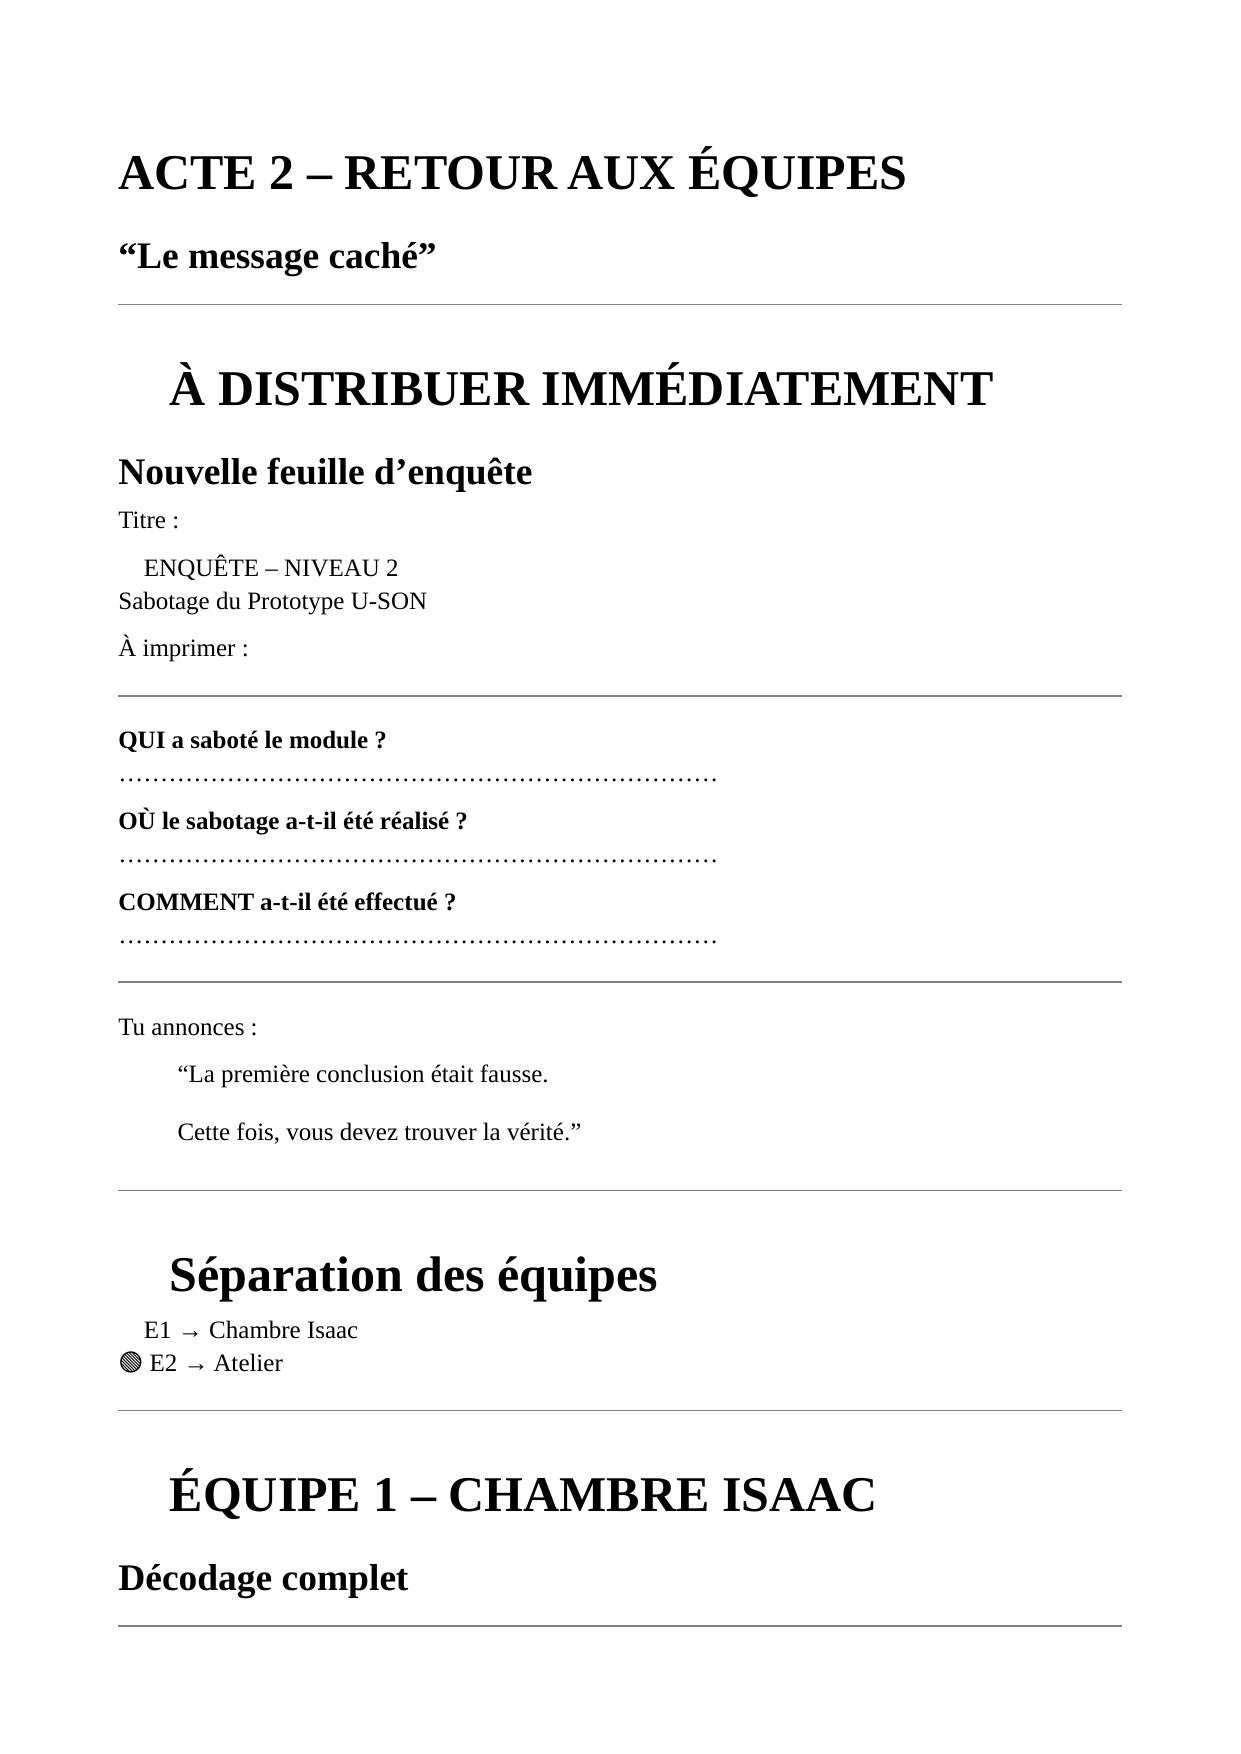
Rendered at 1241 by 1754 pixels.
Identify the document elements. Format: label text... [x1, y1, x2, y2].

subtitle Décodage complet [118, 1556, 1122, 1599]
subtitle “Le message caché” [118, 234, 1122, 277]
subtitle 🔵 ÉQUIPE 1 – CHAMBRE ISAAC [118, 1465, 1122, 1522]
subtitle 📄 À DISTRIBUER IMMÉDIATEMENT [118, 359, 1122, 416]
text OÙ le sabotage a-t-il été réalisé ? ……………………………………………………………… [118, 806, 1122, 868]
text COMMENT a-t-il été effectué ? ……………………………………………………………… [118, 887, 1122, 948]
subtitle 👥 Séparation des équipes [118, 1245, 1122, 1302]
text QUI a saboté le module ? ……………………………………………………………… [118, 725, 1122, 787]
text Tu annonces : [118, 1012, 1122, 1040]
text “La première conclusion était fausse. [177, 1059, 1063, 1088]
text 🔎 ENQUÊTE – NIVEAU 2 Sabotage du Prototype U-SON [118, 553, 1122, 615]
subtitle Nouvelle feuille d’enquête [118, 450, 1122, 493]
subtitle ACTE 2 – RETOUR AUX ÉQUIPES [118, 143, 1122, 201]
text À imprimer : [118, 633, 1122, 662]
text Titre : [118, 505, 1122, 534]
text 🔵 E1 → Chambre Isaac 🟢 E2 → Atelier [118, 1315, 1122, 1377]
text Cette fois, vous devez trouver la vérité.” [177, 1117, 1063, 1146]
